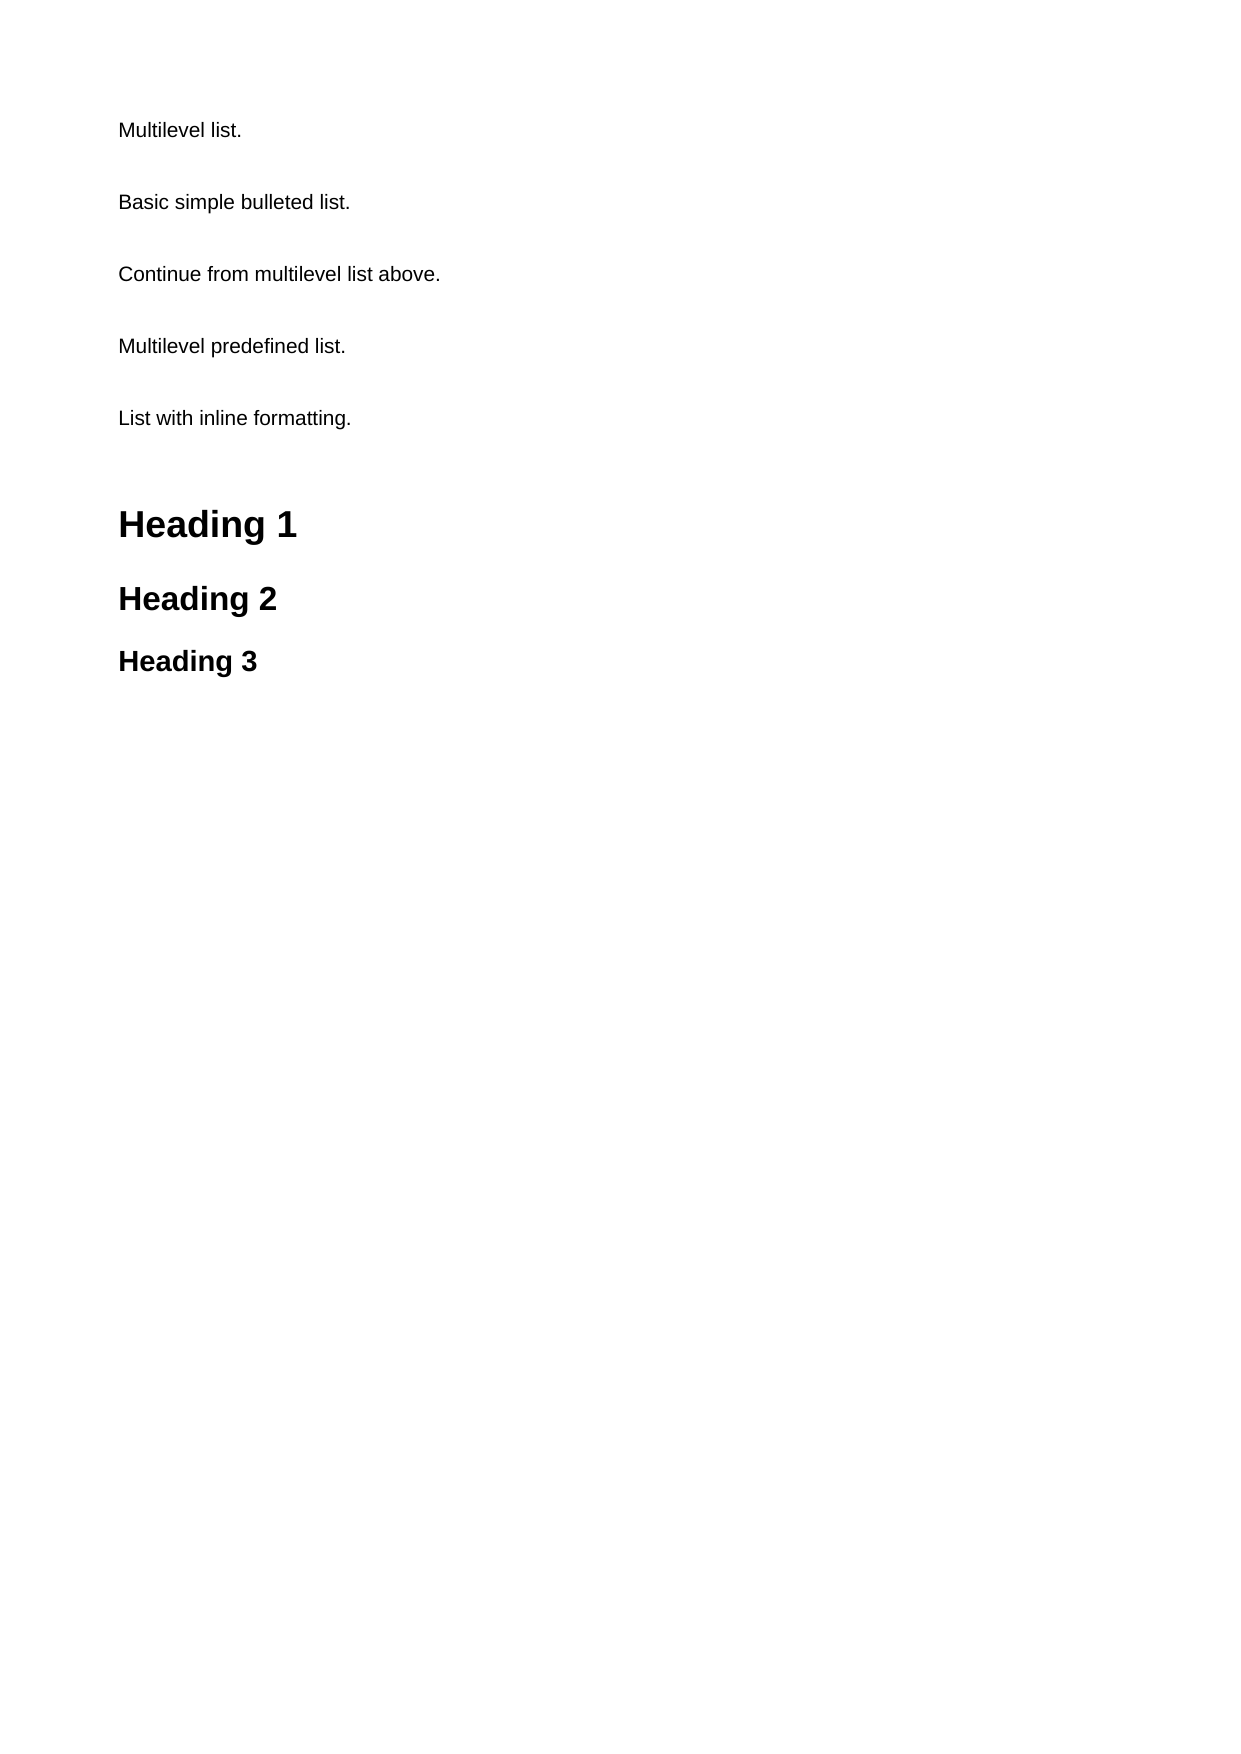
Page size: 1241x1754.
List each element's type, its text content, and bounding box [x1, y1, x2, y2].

subtitle Heading 3 [118, 525, 1122, 549]
subtitle Heading 2 [118, 501, 1122, 525]
text List with inline formatting. [118, 406, 1122, 429]
text Multilevel predefined list. [118, 334, 1122, 358]
subtitle Heading 1 [118, 477, 1122, 501]
text Basic simple bulleted list. [118, 190, 1122, 214]
text Multilevel list. [118, 118, 1122, 142]
text Continue from multilevel list above. [118, 262, 1122, 286]
